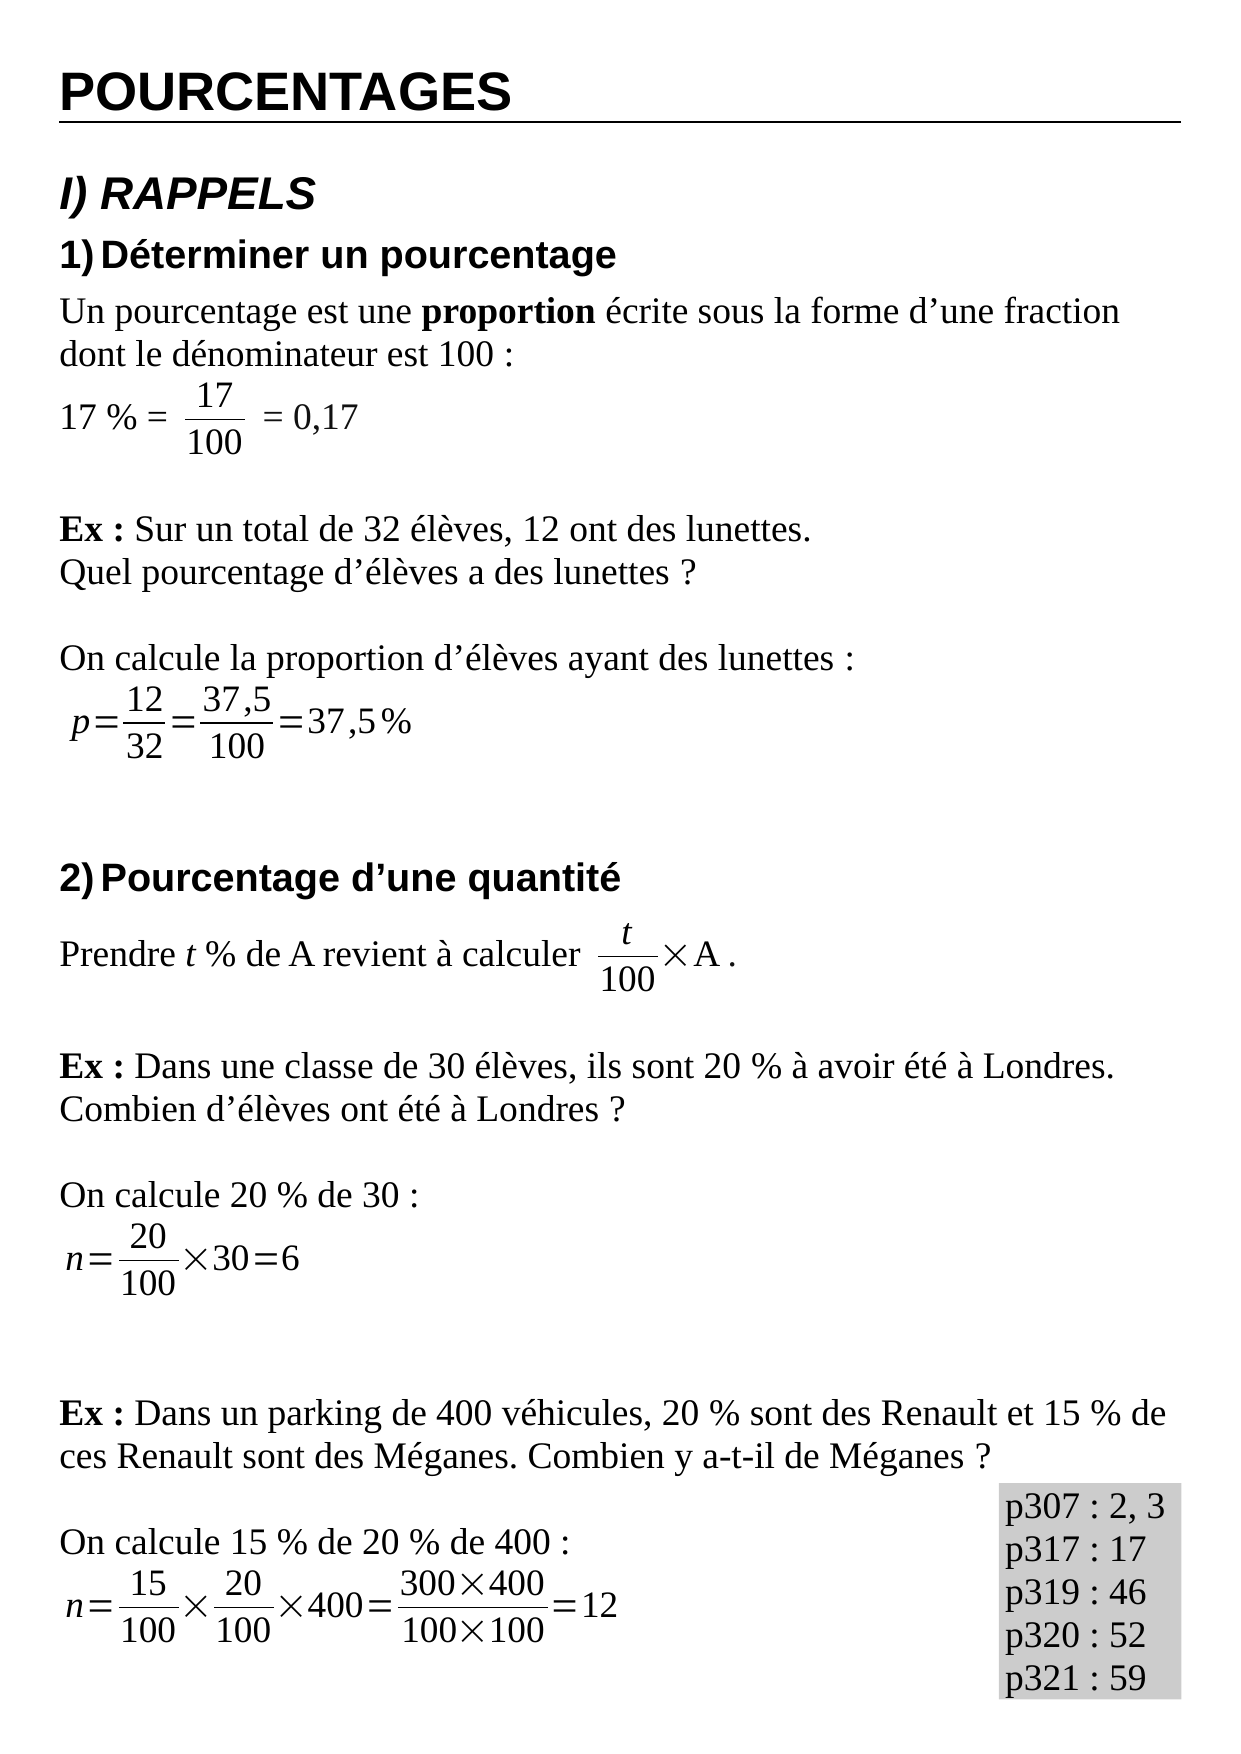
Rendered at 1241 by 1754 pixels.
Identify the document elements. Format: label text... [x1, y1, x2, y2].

list Rappels [59, 167, 1181, 219]
text Ex : Sur un total de 32 élèves, 12 ont des lunettes. [59, 506, 1181, 549]
list Déterminer un pourcentage [59, 231, 1181, 277]
text Un pourcentage est une proportion écrite sous la forme d’une fraction dont le dénominateur est 100 : 17 % = = 0,17 [59, 288, 1181, 463]
text Pourcentages [59, 59, 1181, 121]
text Combien d’élèves ont été à Londres ? [59, 1086, 1181, 1129]
text Ex : Dans un parking de 400 véhicules, 20 % sont des Renault et 15 % de ces Renault sont des Méganes. Combien y a-t-il de Méganes ? [59, 1390, 1181, 1477]
text On calcule 15 % de 20 % de 400 : [59, 1520, 998, 1563]
text On calcule 20 % de 30 : [59, 1173, 1181, 1216]
text Ex : Dans une classe de 30 élèves, ils sont 20 % à avoir été à Londres. [59, 1043, 1181, 1086]
list Pourcentage d’une quantité [59, 854, 1181, 900]
text On calcule la proportion d’élèves ayant des lunettes : [59, 636, 1181, 679]
text Prendre t % de A revient à calculer . [59, 912, 1181, 1000]
text Quel pourcentage d’élèves a des lunettes ? [59, 549, 1181, 592]
